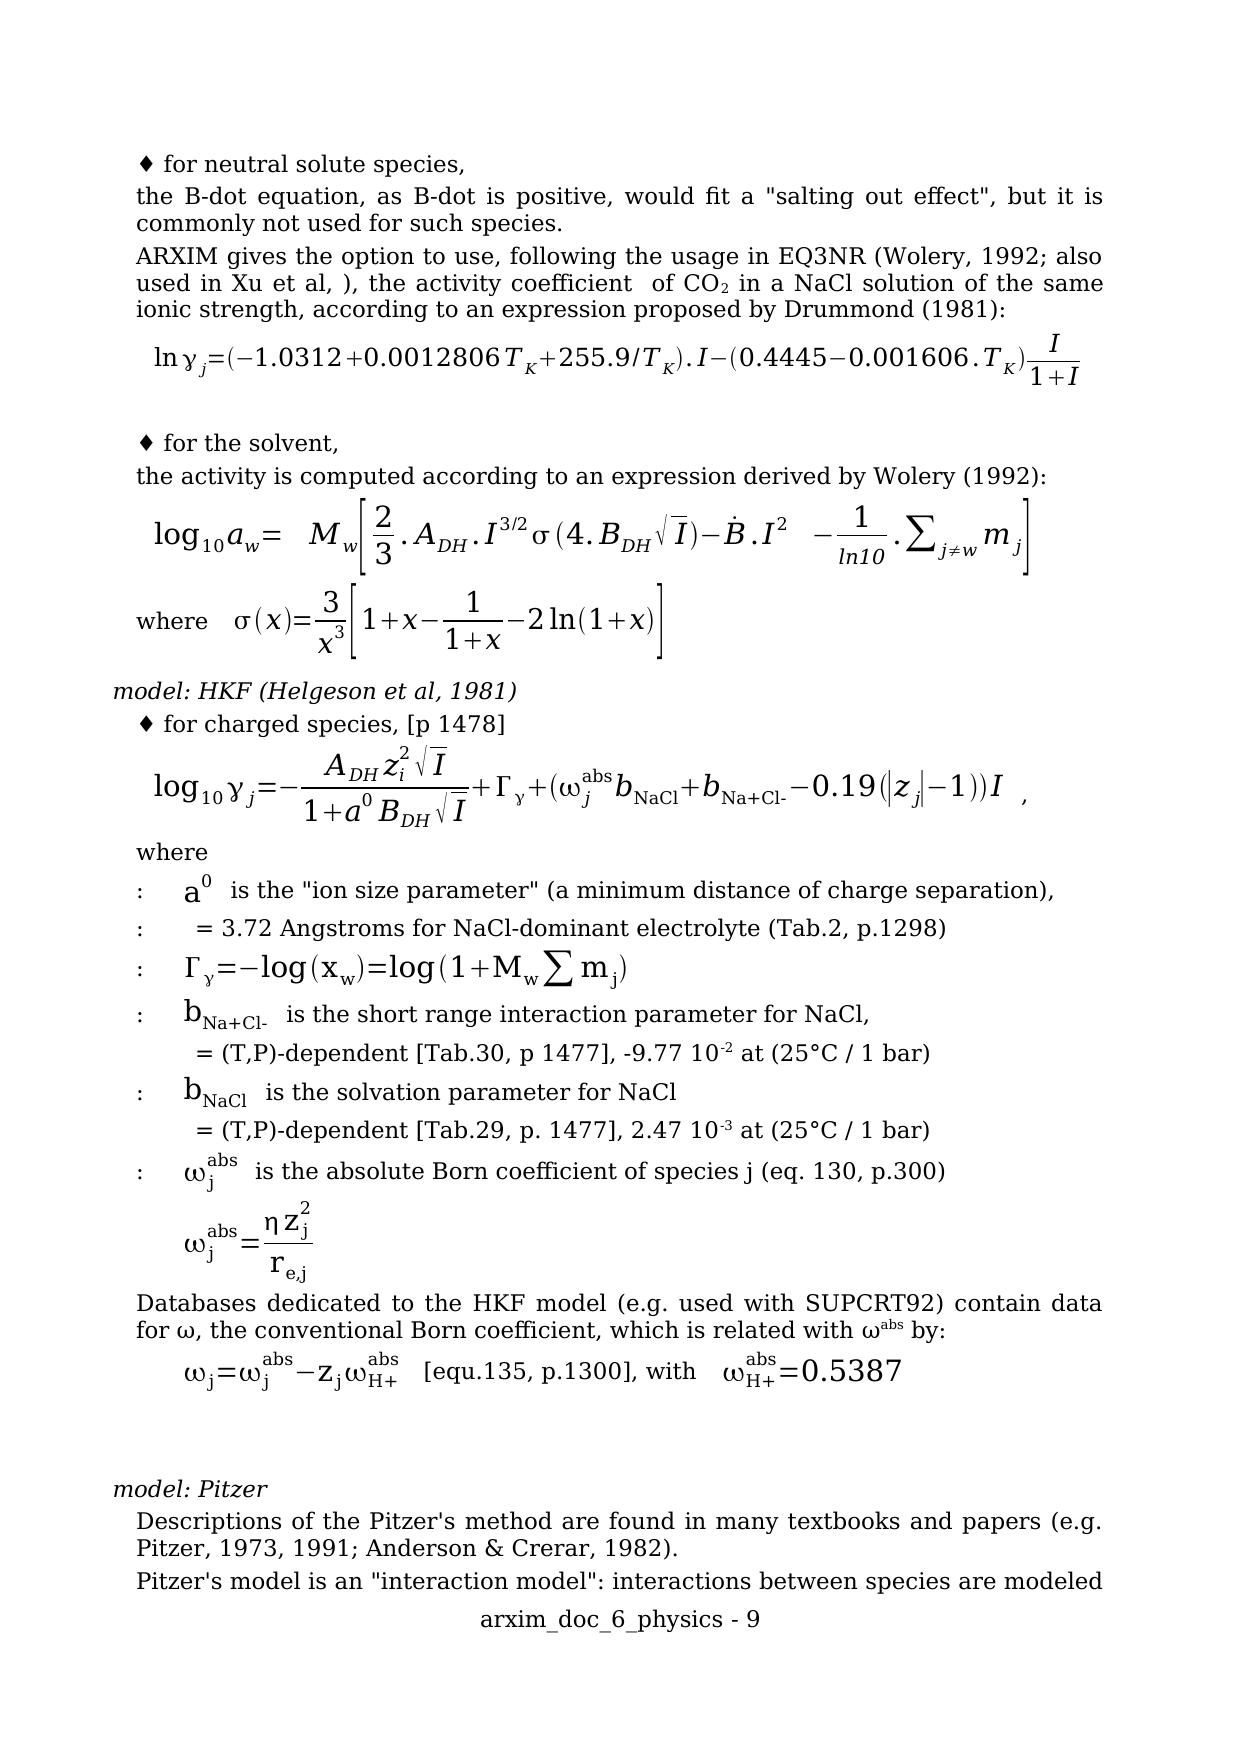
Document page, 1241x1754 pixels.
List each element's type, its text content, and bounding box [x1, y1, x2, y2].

text Descriptions of the Pitzer's method are found in many textbooks and papers (e.g. Pitzer, 1973, 1991; Anderson & Crerar, 1982). [136, 1508, 1104, 1562]
text the B-dot equation, as B-dot is positive, would fit a "salting out effect", but it is commonly not used for such species. [136, 183, 1104, 237]
text the activity is computed according to an expression derived by Wolery (1992): [136, 463, 1104, 490]
text Databases dedicated to the HKF model (e.g. used with SUPCRT92) contain data for ω, the conventional Born coefficient, which is related with ωabs by: [136, 1291, 1104, 1344]
text , [136, 744, 1104, 833]
text : [136, 948, 1104, 989]
text ♦ for charged species, [p 1478] [136, 711, 1104, 738]
text : is the solvation parameter for NaCl [136, 1073, 1104, 1112]
text where [136, 839, 1104, 866]
text : = 3.72 Angstroms for NaCl-dominant electrolyte (Tab.2, p.1298) [136, 915, 1104, 942]
subtitle model: Pitzer [112, 1476, 1152, 1502]
text = (T,P)-dependent [Tab.29, p. 1477], 2.47 10-3 at (25°C / 1 bar) [136, 1118, 1104, 1144]
text : is the short range interaction parameter for NaCl, [136, 995, 1104, 1034]
text : is the absolute Born coefficient of species j (eq. 130, p.300) [136, 1150, 1104, 1193]
text [equ.135, p.1300], with [136, 1350, 1104, 1393]
text Pitzer's model is an "interaction model": interactions between species are modeled [136, 1568, 1104, 1595]
text ♦ for the solvent, [136, 430, 1104, 457]
text = (T,P)-dependent [Tab.30, p 1477], -9.77 10-2 at (25°C / 1 bar) [136, 1040, 1104, 1067]
text ARXIM gives the option to use, following the usage in EQ3NR (Wolery, 1992; also used in Xu et al, ), the activity coefficient of CO2 in a NaCl solution of the same ionic strength, according to an expression proposed by Drummond (1981): [136, 243, 1104, 323]
text where [136, 582, 1104, 661]
text ♦ for neutral solute species, [136, 151, 1104, 178]
subtitle model: HKF (Helgeson et al, 1981) [112, 678, 1152, 705]
text : is the "ion size parameter" (a minimum distance of charge separation), [136, 872, 1104, 909]
